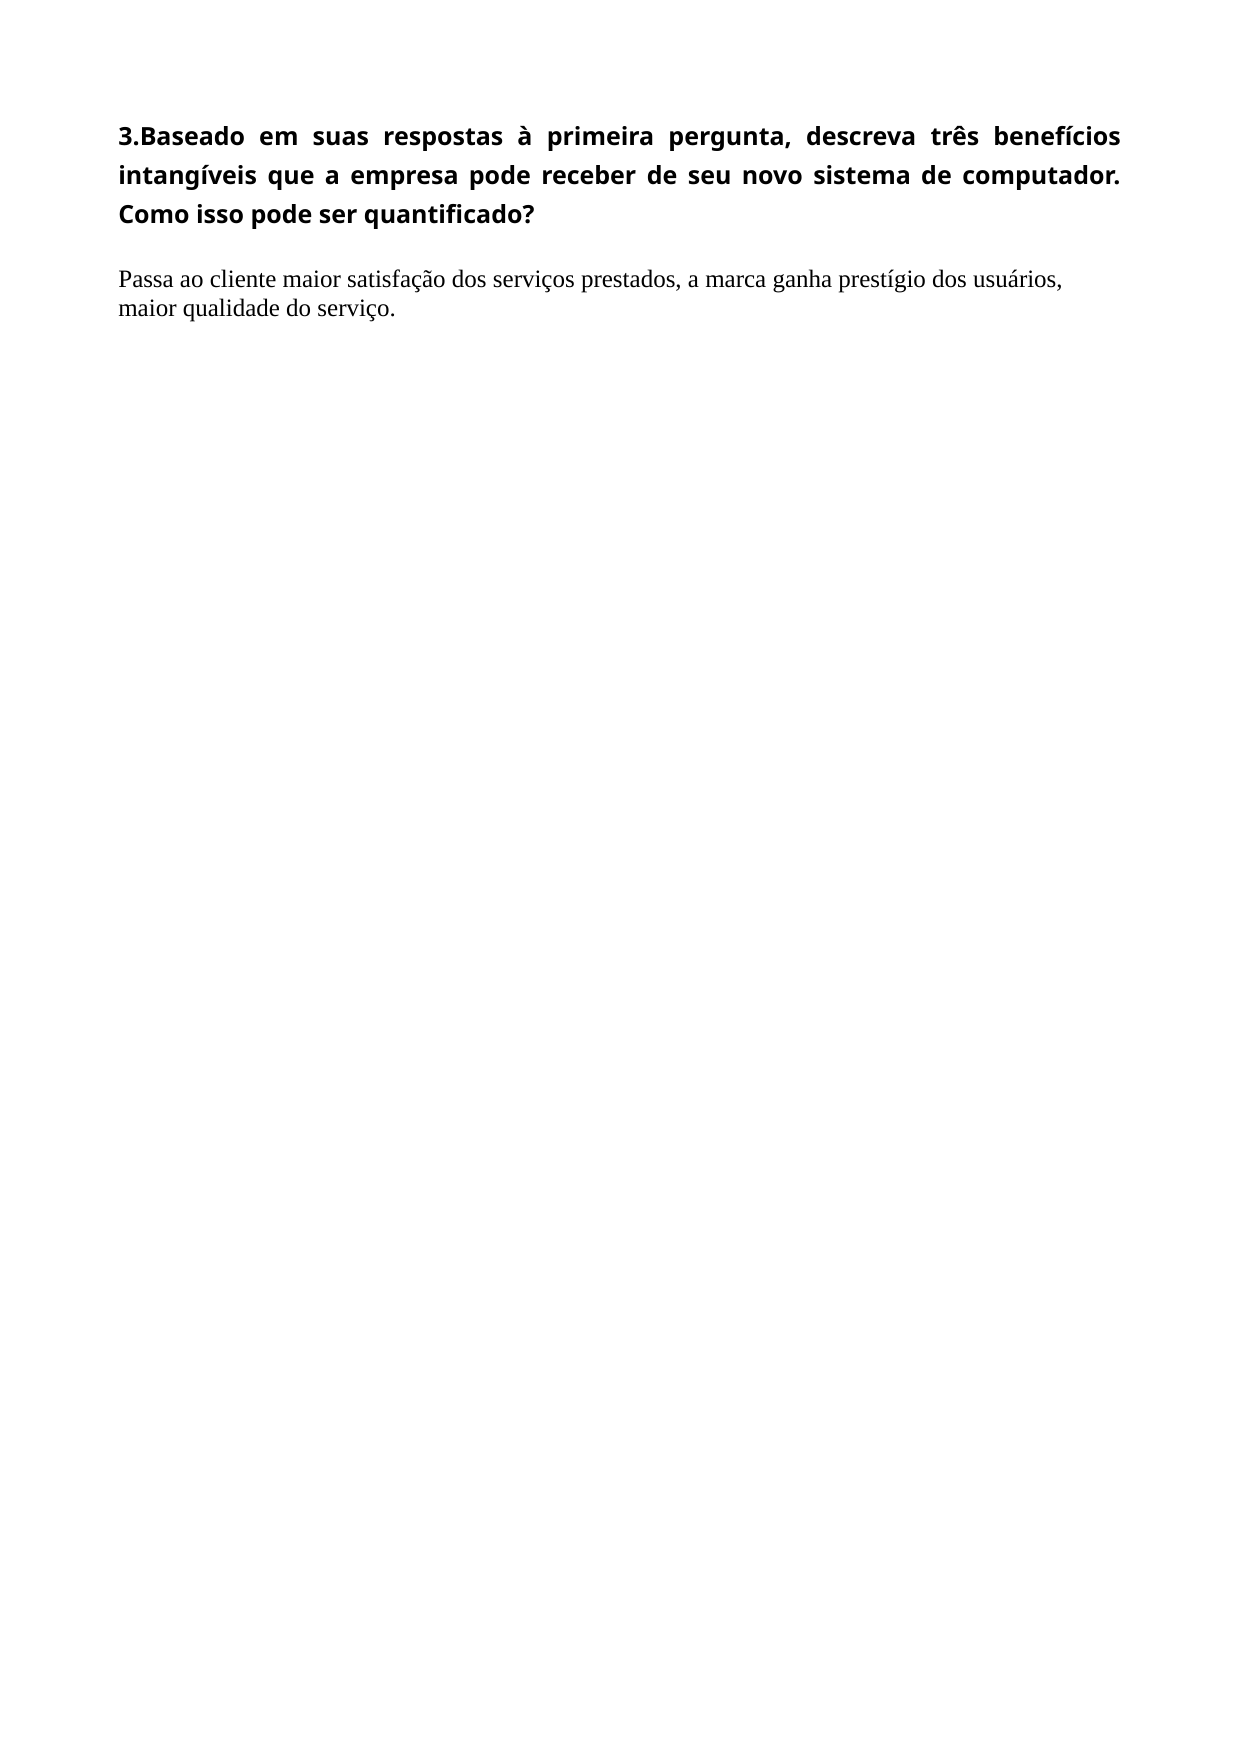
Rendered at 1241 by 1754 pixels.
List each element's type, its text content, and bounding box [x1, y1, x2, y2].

text Passa ao cliente maior satisfação dos serviços prestados, a marca ganha prestígio dos usuários, maior qualidade do serviço. [118, 264, 1122, 322]
list Baseado em suas respostas à primeira pergunta, descreva três benefícios intangíveis que a empresa pode receber de seu novo sistema de computador. Como isso pode ser quantificado? [118, 118, 1122, 231]
